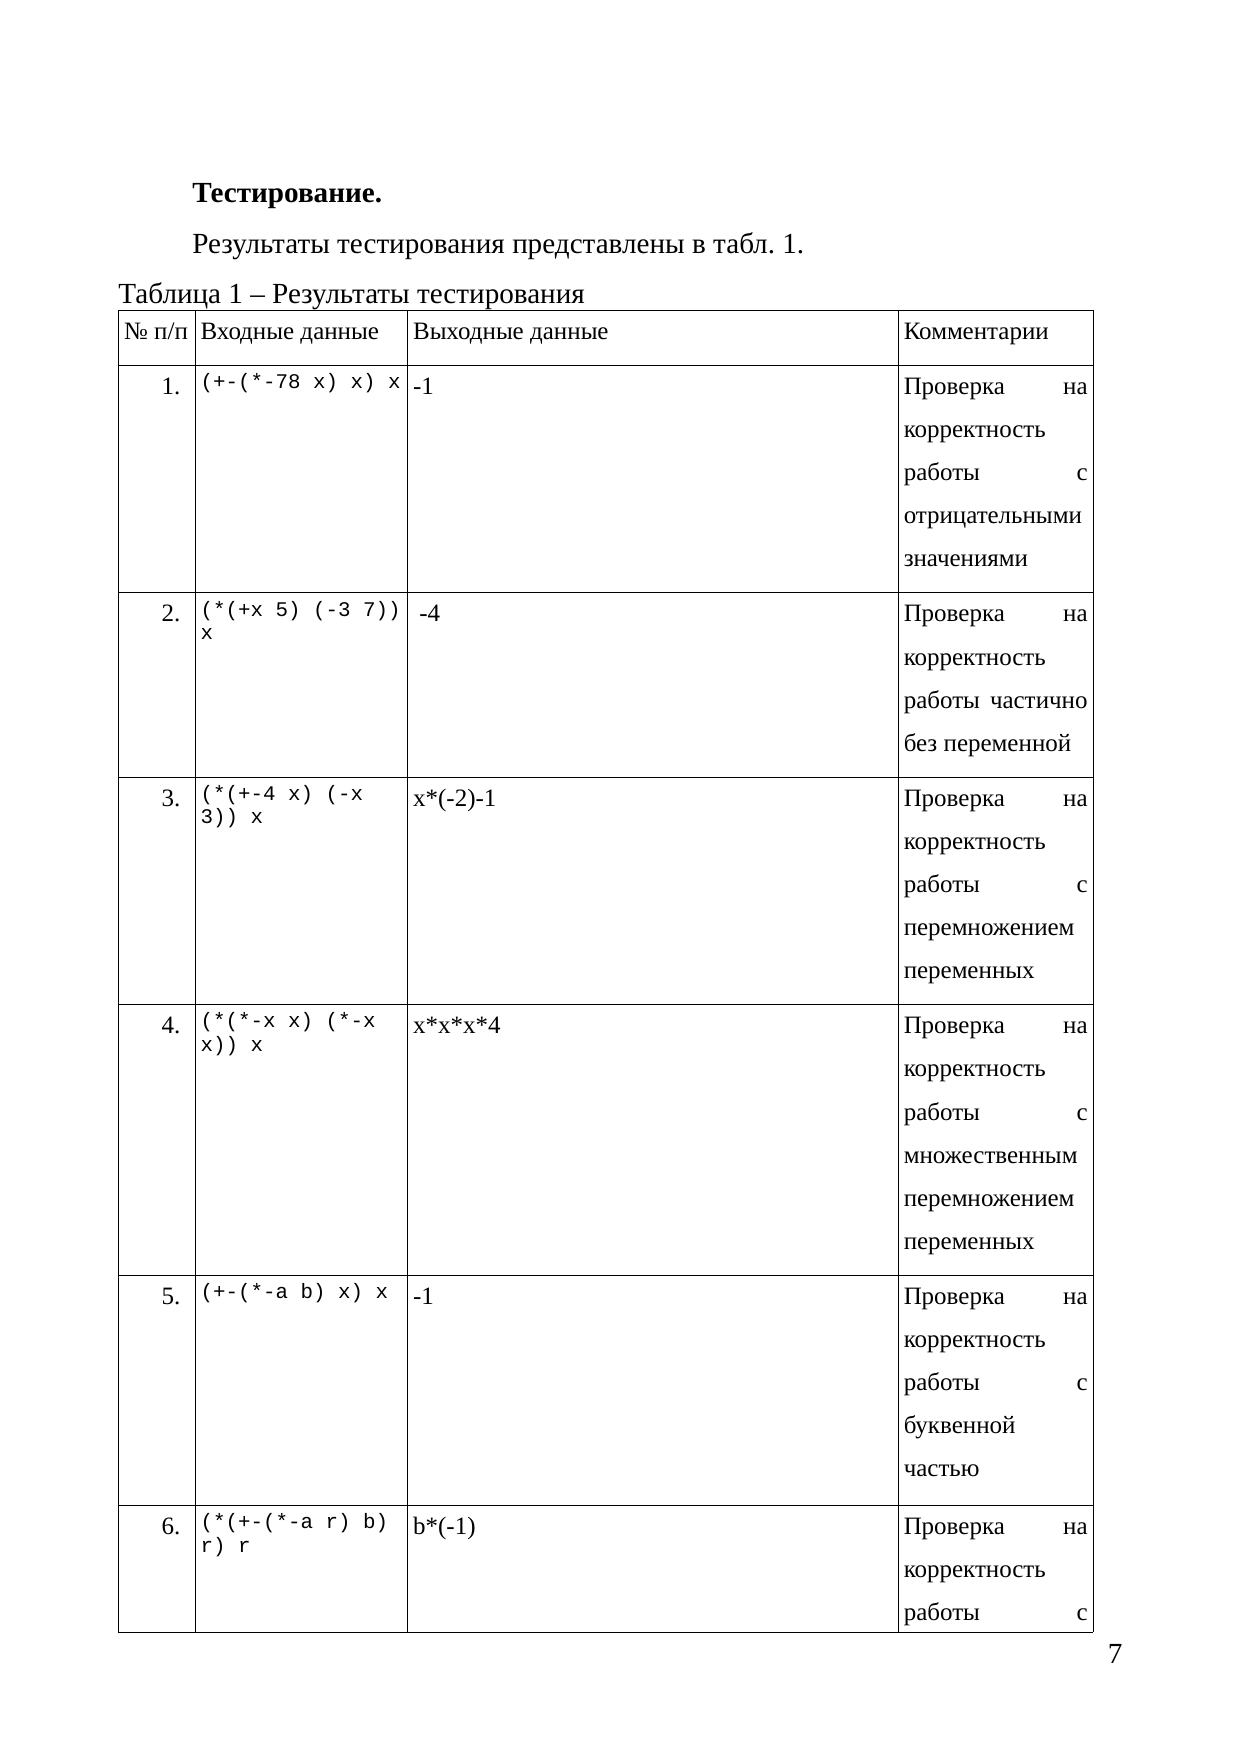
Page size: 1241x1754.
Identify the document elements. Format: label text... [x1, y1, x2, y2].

table_cell Проверка на корректность работы с перемножением переменных [899, 778, 1093, 1004]
text Таблица 1 – Результаты тестирования [118, 276, 1122, 310]
table_cell Проверка на корректность работы с отрицательными значениями [899, 366, 1093, 592]
table_cell (+-(*-78 x) x) x [196, 366, 407, 592]
table_header Выходные данные [408, 311, 898, 365]
table_cell Проверка на корректность работы с [899, 1506, 1093, 1632]
table_cell [119, 593, 195, 777]
table_cell b*(-1) [408, 1506, 898, 1632]
table_cell -1 [408, 366, 898, 592]
table_cell Проверка на корректность работы c буквенной частью [899, 1276, 1093, 1505]
table_cell x*x*x*4 [408, 1005, 898, 1275]
table_cell (*(*-x x) (*-x x)) x [196, 1005, 407, 1275]
table_cell [119, 1506, 195, 1632]
table_cell (*(+-(*-a r) b) r) r [196, 1506, 407, 1632]
subtitle Тестирование. [118, 176, 1122, 209]
table_cell -1 [408, 1276, 898, 1505]
table_cell [119, 1276, 195, 1505]
table_header № п/п [119, 311, 195, 365]
table_cell [119, 366, 195, 592]
text Результаты тестирования представлены в табл. 1. [118, 226, 1122, 259]
table_cell Проверка на корректность работы частично без переменной [899, 593, 1093, 777]
table_cell x*(-2)-1 [408, 778, 898, 1004]
table_cell (*(+-4 x) (-x 3)) x [196, 778, 407, 1004]
table_header Комментарии [899, 311, 1093, 365]
table_cell (+-(*-a b) x) x [196, 1276, 407, 1505]
table_cell Проверка на корректность работы с множественным перемножением переменных [899, 1005, 1093, 1275]
table_cell [119, 1005, 195, 1275]
table_cell -4 [408, 593, 898, 777]
table_header Входные данные [196, 311, 407, 365]
table_cell [119, 778, 195, 1004]
table_cell (*(+x 5) (-3 7)) x [196, 593, 407, 777]
